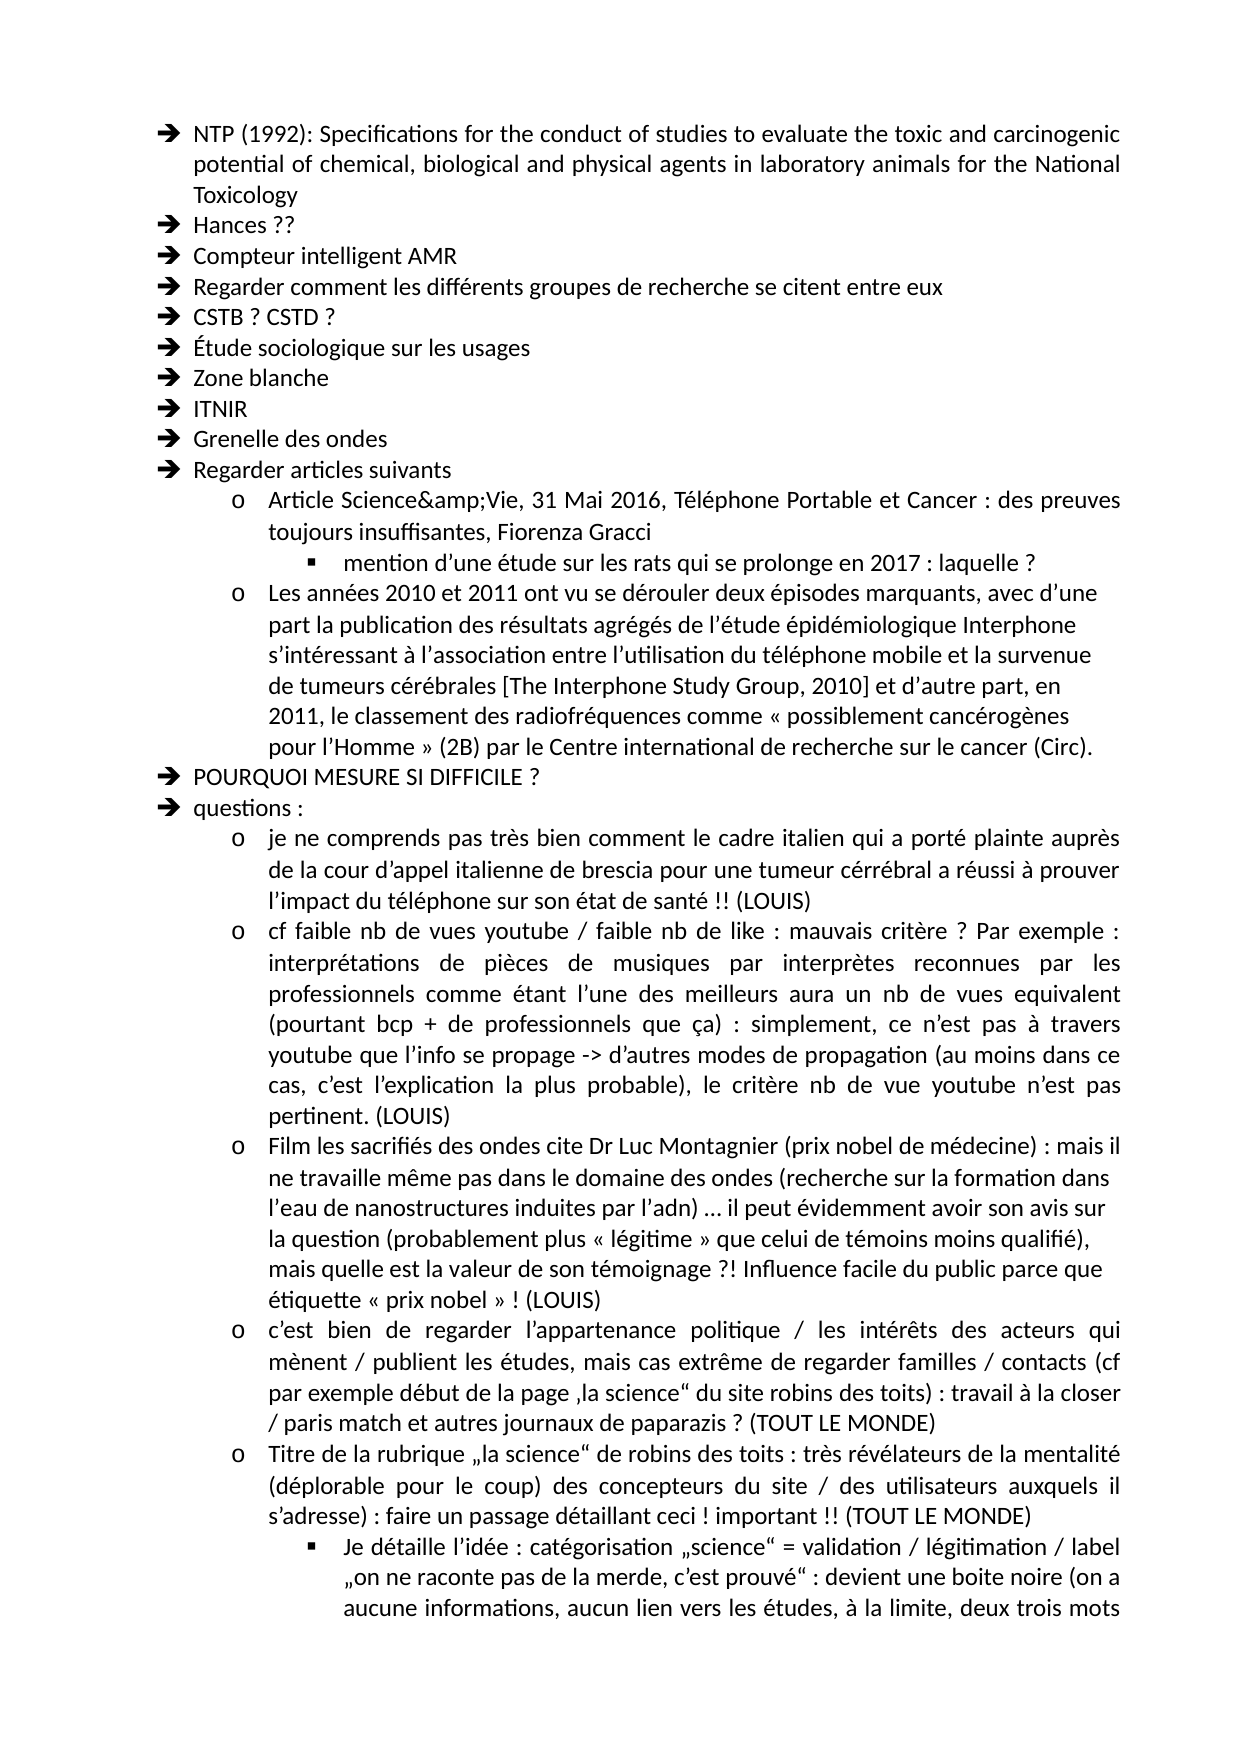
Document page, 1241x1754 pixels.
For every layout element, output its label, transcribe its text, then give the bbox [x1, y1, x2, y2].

list Je détaille l’idée : catégorisation „science“ = validation / légitimation / label „on ne raconte pas de la merde, c’est prouvé“ : devient une boite noire (on a aucune informations, aucun lien vers les études, à la limite, deux trois mots [306, 1531, 1122, 1622]
list Regarder articles suivants [156, 454, 1122, 484]
list Étude sociologique sur les usages [156, 332, 1122, 362]
list je ne comprends pas très bien comment le cadre italien qui a porté plainte auprès de la cour d’appel italienne de brescia pour une tumeur cérrébral a réussi à prouver l’impact du téléphone sur son état de santé !! (LOUIS) [231, 823, 1122, 915]
list Film les sacrifiés des ondes cite Dr Luc Montagnier (prix nobel de médecine) : mais il ne travaille même pas dans le domaine des ondes (recherche sur la formation dans l’eau de nanostructures induites par l’adn) … il peut évidemment avoir son avis sur la question (probablement plus « légitime » que celui de témoins moins qualifié), mais quelle est la valeur de son témoignage ?! Influence facile du public parce que étiquette « prix nobel » ! (LOUIS) [231, 1130, 1122, 1315]
list Hances ?? [156, 210, 1122, 240]
list Grenelle des ondes [156, 423, 1122, 454]
list ITNIR [156, 393, 1122, 423]
list Zone blanche [156, 362, 1122, 393]
list NTP (1992): Specifications for the conduct of studies to evaluate the toxic and carcinogenic potential of chemical, biological and physical agents in laboratory animals for the National Toxicology [156, 118, 1122, 210]
list Titre de la rubrique „la science“ de robins des toits : très révélateurs de la mentalité (déplorable pour le coup) des concepteurs du site / des utilisateurs auxquels il s’adresse) : faire un passage détaillant ceci ! important !! (TOUT LE MONDE) [231, 1438, 1122, 1531]
list Article Science&amp;Vie, 31 Mai 2016, Téléphone Portable et Cancer : des preuves toujours insuffisantes, Fiorenza Gracci [231, 484, 1122, 547]
list questions : [156, 792, 1122, 823]
list Regarder comment les différents groupes de recherche se citent entre eux [156, 271, 1122, 301]
list Compteur intelligent AMR [156, 240, 1122, 271]
list cf faible nb de vues youtube / faible nb de like : mauvais critère ? Par exemple : interprétations de pièces de musiques par interprètes reconnues par les professionnels comme étant l’une des meilleurs aura un nb de vues equivalent (pourtant bcp + de professionnels que ça) : simplement, ce n’est pas à travers youtube que l’info se propage -> d’autres modes de propagation (au moins dans ce cas, c’est l’explication la plus probable), le critère nb de vue youtube n’est pas pertinent. (LOUIS) [231, 915, 1122, 1130]
list Les années 2010 et 2011 ont vu se dérouler deux épisodes marquants, avec d’une part la publication des résultats agrégés de l’étude épidémiologique Interphone s’intéressant à l’association entre l’utilisation du téléphone mobile et la survenue de tumeurs cérébrales [The Interphone Study Group, 2010] et d’autre part, en 2011, le classement des radiofréquences comme « possiblement cancérogènes pour l’Homme » (2B) par le Centre international de recherche sur le cancer (Circ). [231, 577, 1122, 762]
list mention d’une étude sur les rats qui se prolonge en 2017 : laquelle ? [306, 547, 1122, 577]
list POURQUOI MESURE SI DIFFICILE ? [156, 762, 1122, 792]
list CSTB ? CSTD ? [156, 301, 1122, 332]
list c’est bien de regarder l’appartenance politique / les intérêts des acteurs qui mènent / publient les études, mais cas extrême de regarder familles / contacts (cf par exemple début de la page ‚la science“ du site robins des toits) : travail à la closer / paris match et autres journaux de paparazis ? (TOUT LE MONDE) [231, 1315, 1122, 1438]
